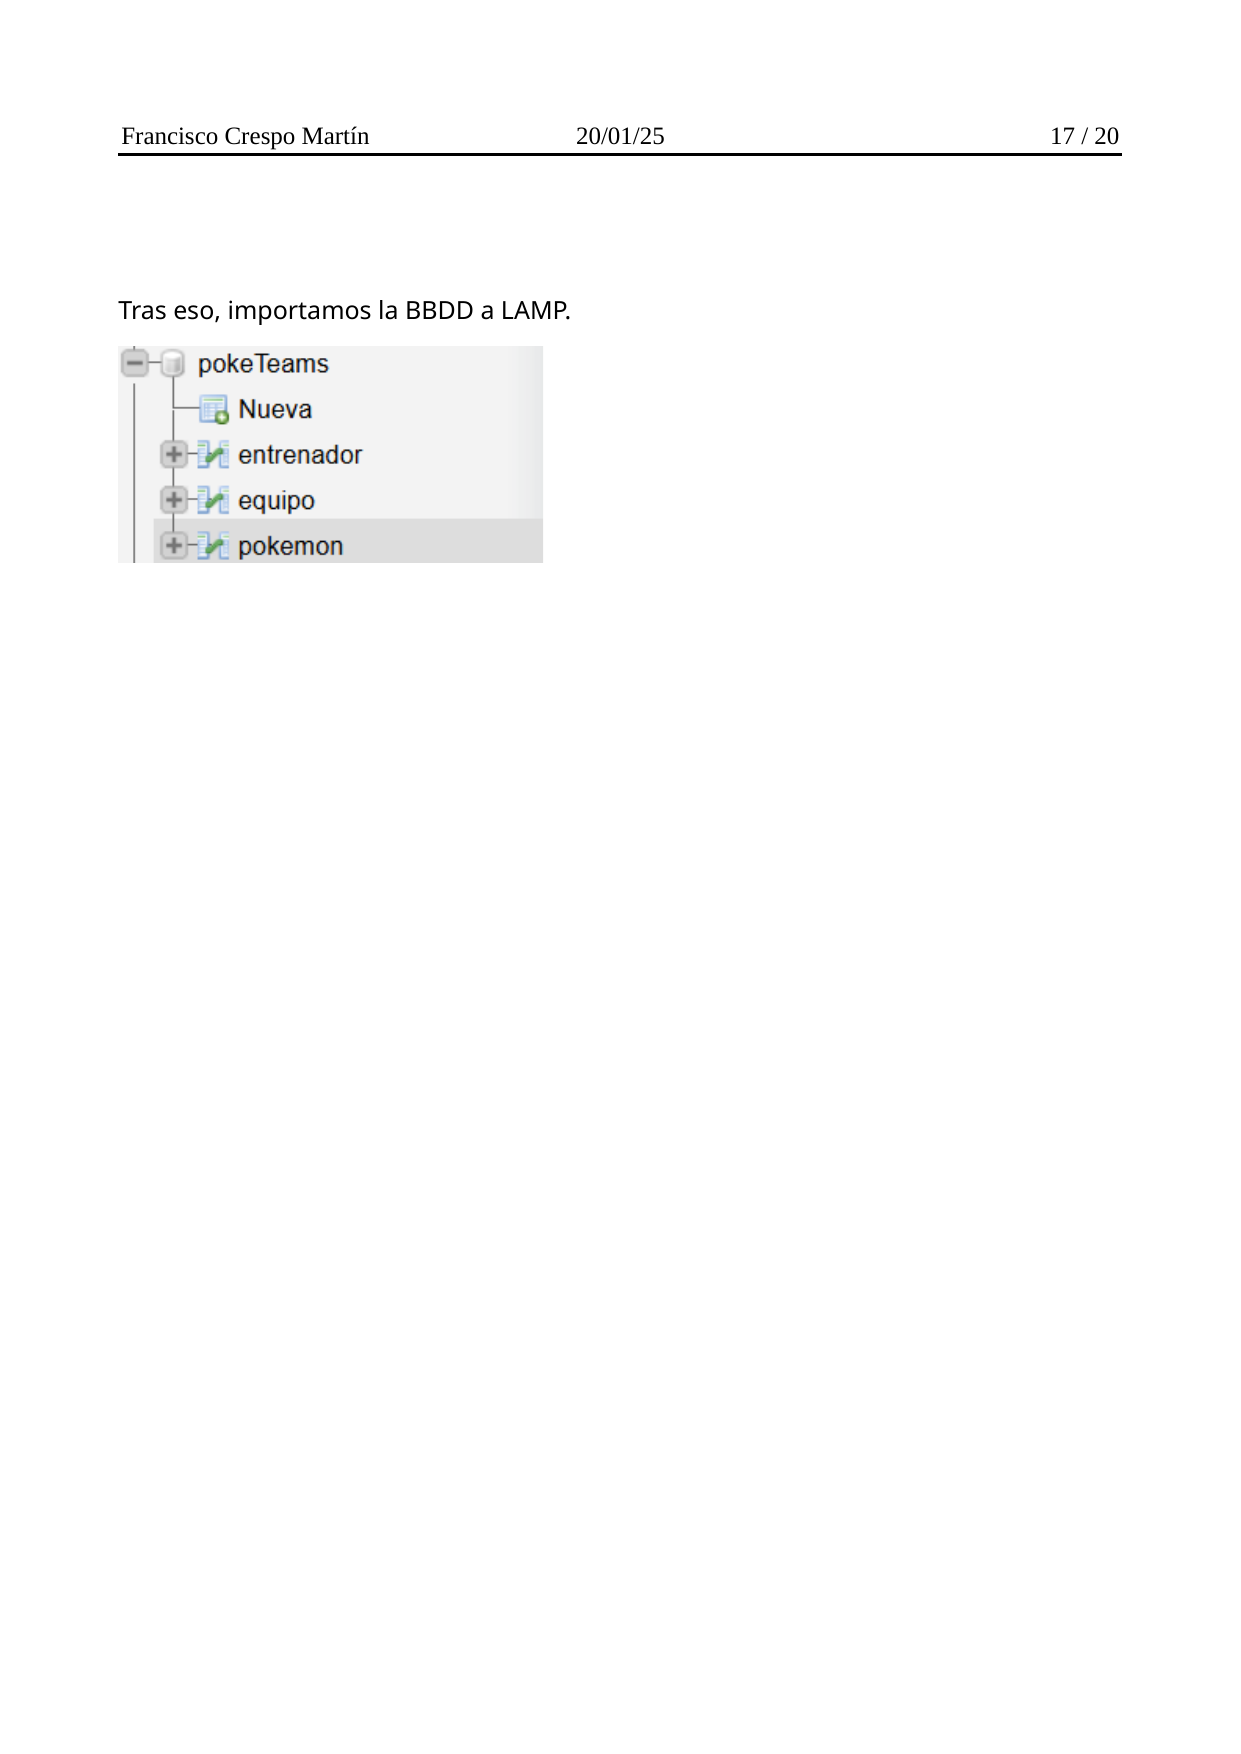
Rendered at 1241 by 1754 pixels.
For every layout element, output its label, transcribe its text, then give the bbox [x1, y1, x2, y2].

picture [118, 346, 544, 563]
text Tras eso, importamos la BBDD a LAMP. [118, 293, 1122, 327]
